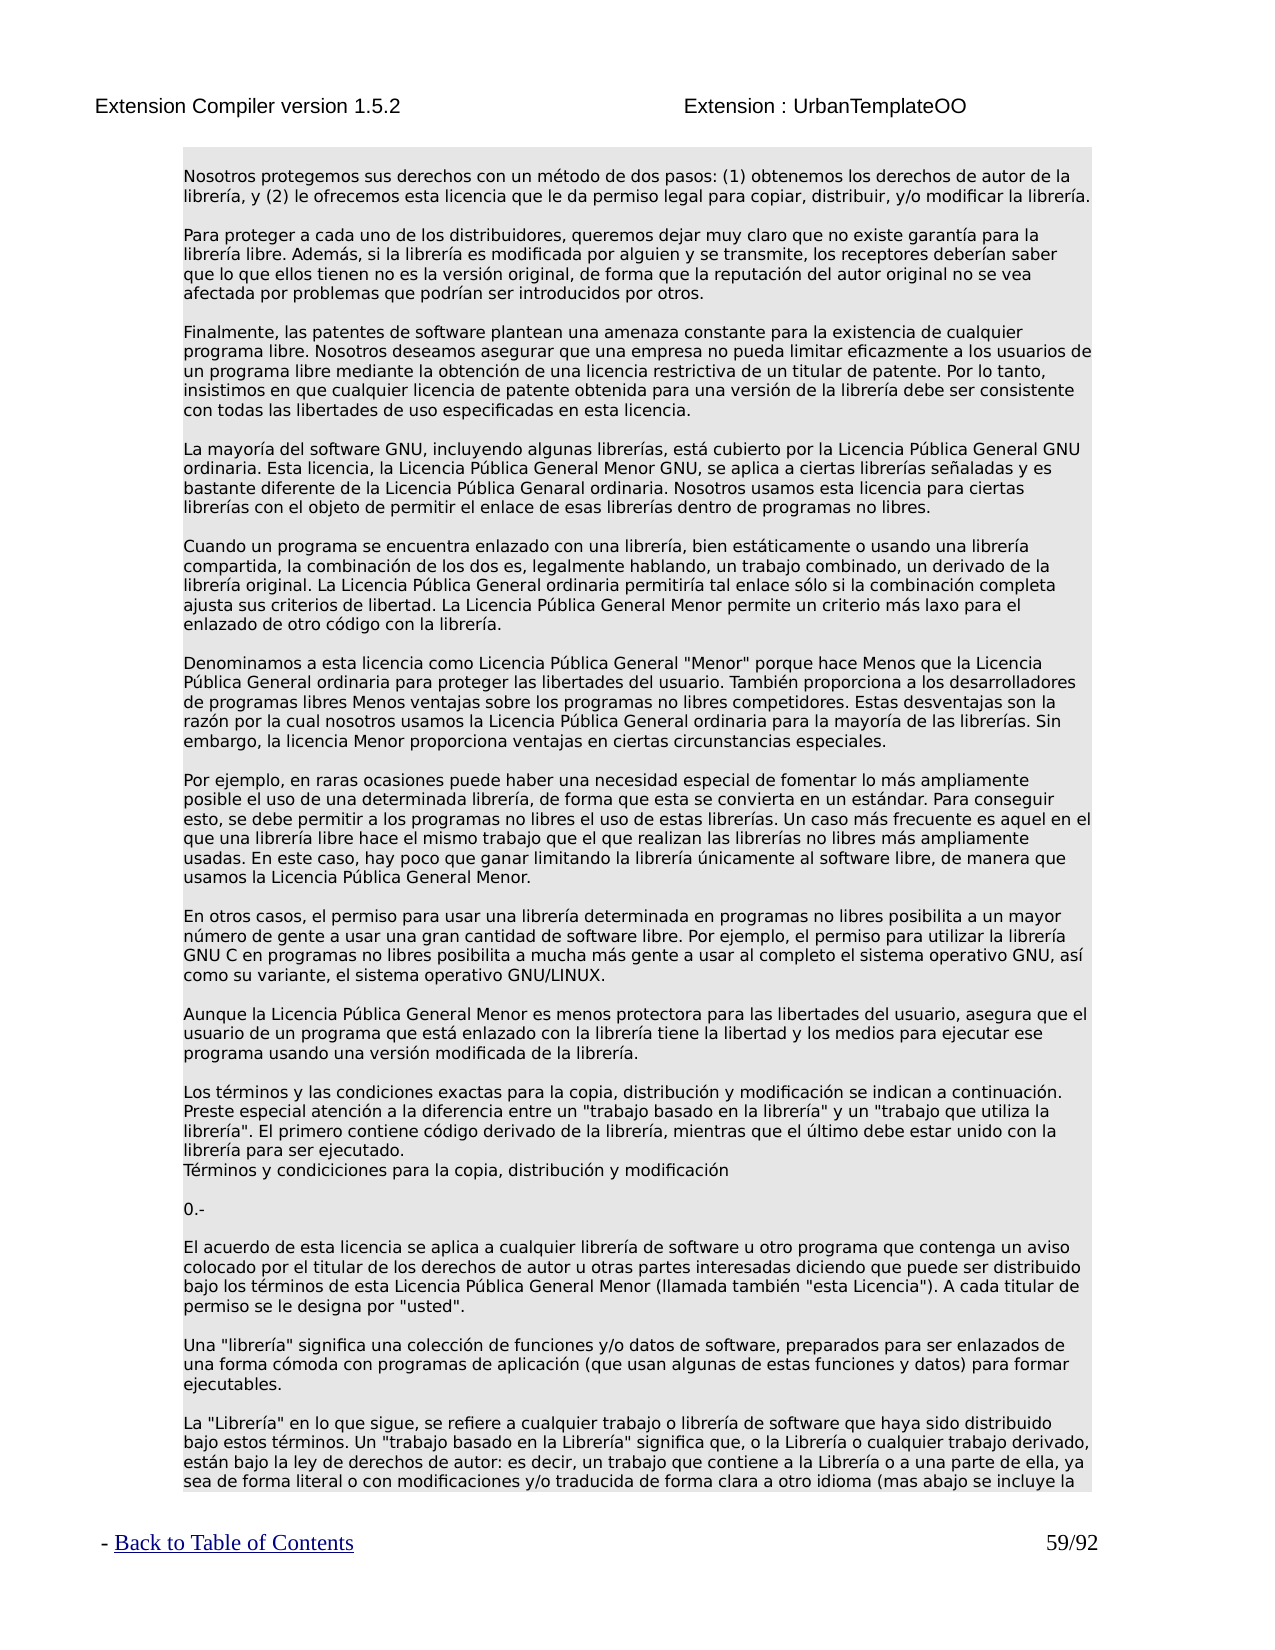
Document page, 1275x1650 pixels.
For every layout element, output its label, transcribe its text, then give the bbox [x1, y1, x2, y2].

text La mayoría del software GNU, incluyendo algunas librerías, está cubierto por la Licencia Pública General GNU ordinaria. Esta licencia, la Licencia Pública General Menor GNU, se aplica a ciertas librerías señaladas y es bastante diferente de la Licencia Pública Genaral ordinaria. Nosotros usamos esta licencia para ciertas librerías con el objeto de permitir el enlace de esas librerías dentro de programas no libres. [183, 440, 1092, 518]
text Términos y condiciciones para la copia, distribución y modificación [183, 1160, 1092, 1180]
text Una "librería" significa una colección de funciones y/o datos de software, preparados para ser enlazados de una forma cómoda con programas de aplicación (que usan algunas de estas funciones y datos) para formar ejecutables. [183, 1336, 1092, 1394]
text En otros casos, el permiso para usar una librería determinada en programas no libres posibilita a un mayor número de gente a usar una gran cantidad de software libre. Por ejemplo, el permiso para utilizar la librería GNU C en programas no libres posibilita a mucha más gente a usar al completo el sistema operativo GNU, así como su variante, el sistema operativo GNU/LINUX. [183, 907, 1092, 985]
text Nosotros protegemos sus derechos con un método de dos pasos: (1) obtenemos los derechos de autor de la librería, y (2) le ofrecemos esta licencia que le da permiso legal para copiar, distribuir, y/o modificar la librería. [183, 167, 1092, 206]
text 0.- [183, 1199, 1092, 1219]
text El acuerdo de esta licencia se aplica a cualquier librería de software u otro programa que contenga un aviso colocado por el titular de los derechos de autor u otras partes interesadas diciendo que puede ser distribuido bajo los términos de esta Licencia Pública General Menor (llamada también "esta Licencia"). A cada titular de permiso se le designa por "usted". [183, 1238, 1092, 1316]
text Denominamos a esta licencia como Licencia Pública General "Menor" porque hace Menos que la Licencia Pública General ordinaria para proteger las libertades del usuario. También proporciona a los desarrolladores de programas libres Menos ventajas sobre los programas no libres competidores. Estas desventajas son la razón por la cual nosotros usamos la Licencia Pública General ordinaria para la mayoría de las librerías. Sin embargo, la licencia Menor proporciona ventajas en ciertas circunstancias especiales. [183, 654, 1092, 751]
text La "Librería" en lo que sigue, se refiere a cualquier trabajo o librería de software que haya sido distribuido bajo estos términos. Un "trabajo basado en la Librería" significa que, o la Librería o cualquier trabajo derivado, están bajo la ley de derechos de autor: es decir, un trabajo que contiene a la Librería o a una parte de ella, ya sea de forma literal o con modificaciones y/o traducida de forma clara a otro idioma (mas abajo se incluye la [183, 1414, 1092, 1492]
text Para proteger a cada uno de los distribuidores, queremos dejar muy claro que no existe garantía para la librería libre. Además, si la librería es modificada por alguien y se transmite, los receptores deberían saber que lo que ellos tienen no es la versión original, de forma que la reputación del autor original no se vea afectada por problemas que podrían ser introducidos por otros. [183, 225, 1092, 303]
text Cuando un programa se encuentra enlazado con una librería, bien estáticamente o usando una librería compartida, la combinación de los dos es, legalmente hablando, un trabajo combinado, un derivado de la librería original. La Licencia Pública General ordinaria permitiría tal enlace sólo si la combinación completa ajusta sus criterios de libertad. La Licencia Pública General Menor permite un criterio más laxo para el enlazado de otro código con la librería. [183, 537, 1092, 634]
text Los términos y las condiciones exactas para la copia, distribución y modificación se indican a continuación. Preste especial atención a la diferencia entre un "trabajo basado en la librería" y un "trabajo que utiliza la librería". El primero contiene código derivado de la librería, mientras que el último debe estar unido con la librería para ser ejecutado. [183, 1082, 1092, 1160]
text Aunque la Licencia Pública General Menor es menos protectora para las libertades del usuario, asegura que el usuario de un programa que está enlazado con la librería tiene la libertad y los medios para ejecutar ese programa usando una versión modificada de la librería. [183, 1004, 1092, 1063]
text Por ejemplo, en raras ocasiones puede haber una necesidad especial de fomentar lo más ampliamente posible el uso de una determinada librería, de forma que esta se convierta en un estándar. Para conseguir esto, se debe permitir a los programas no libres el uso de estas librerías. Un caso más frecuente es aquel en el que una librería libre hace el mismo trabajo que el que realizan las librerías no libres más ampliamente usadas. En este caso, hay poco que ganar limitando la librería únicamente al software libre, de manera que usamos la Licencia Pública General Menor. [183, 771, 1092, 888]
text Finalmente, las patentes de software plantean una amenaza constante para la existencia de cualquier programa libre. Nosotros deseamos asegurar que una empresa no pueda limitar eficazmente a los usuarios de un programa libre mediante la obtención de una licencia restrictiva de un titular de patente. Por lo tanto, insistimos en que cualquier licencia de patente obtenida para una versión de la librería debe ser consistente con todas las libertades de uso especificadas en esta licencia. [183, 323, 1092, 420]
